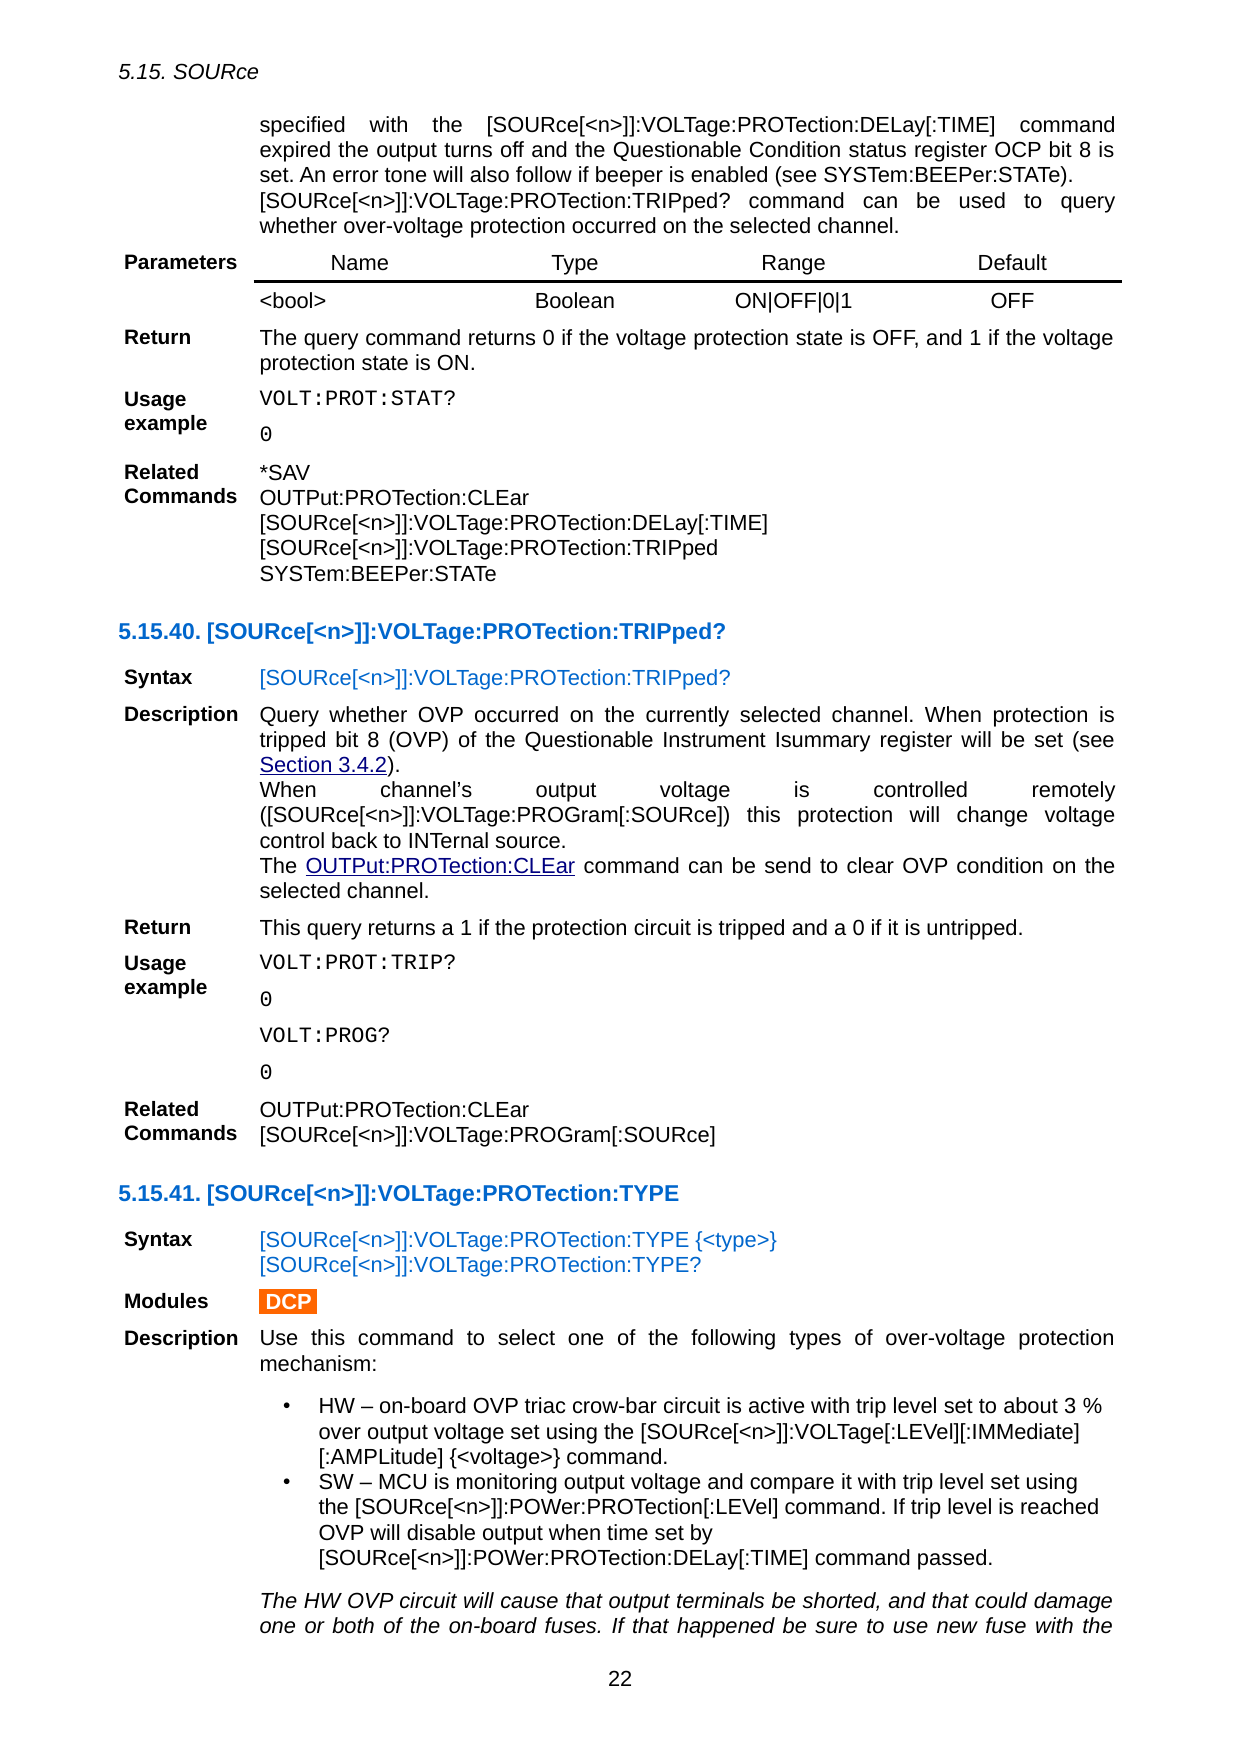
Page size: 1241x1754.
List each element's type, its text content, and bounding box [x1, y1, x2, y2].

table_cell Parameters [118, 244, 253, 319]
table_cell Usage example [118, 946, 253, 1091]
table_cell VOLT:PROT:TRIP? 0 VOLT:PROG? 0 [254, 946, 1122, 1091]
table_cell This query returns a 1 if the protection circuit is tripped and a 0 if it is untripped. [254, 909, 1122, 946]
table_cell Range [684, 244, 903, 280]
table_cell Return [118, 909, 253, 946]
table_cell VOLT:PROT:STAT? 0 [254, 381, 1122, 454]
table_cell Use this command to select one of the following types of over-voltage protection mechanism: HW – on-board OVP triac crow-bar circuit is active with trip level set to about 3 % over output voltage set using the [SOURce[<n>]]:VOLTage[:LEVel][:IMMediate][:AMPLitude] {<voltage>} command. SW – MCU is monitoring output voltage and compare it with trip level set using the [SOURce[<n>]]:POWer:PROTection[:LEVel] command. If trip level is reached OVP will disable output when time set by [SOURce[<n>]]:POWer:PROTection:DELay[:TIME] command passed. The HW OVP circuit will cause that output terminals be shorted, and that could damage one or both of the on-board fuses. If that happened be sure to use new fuse with the [254, 1320, 1122, 1644]
table_cell Related Commands [118, 1091, 253, 1153]
table_cell OFF [903, 283, 1122, 319]
table_cell Name [254, 244, 465, 280]
table_cell Type [465, 244, 684, 280]
table_cell Query whether OVP occurred on the currently selected channel. When protection is tripped bit 8 (OVP) of the Questionable Instrument Isummary register will be set (see Section 3.4.2). When channel’s output voltage is controlled remotely ([SOURce[<n>]]:VOLTage:PROGram[:SOURce]) this protection will change voltage control back to INTernal source. The OUTPut:PROTection:CLEar command can be send to clear OVP condition on the selected channel. [254, 696, 1122, 909]
subtitle [SOURce[<n>]]:VOLTage:PROTection:TYPE [118, 1180, 1122, 1206]
subtitle [SOURce[<n>]]:VOLTage:PROTection:TRIPped? [118, 618, 1122, 644]
table_header [SOURce[<n>]]:VOLTage:PROTection:TRIPped? [254, 659, 1122, 696]
table_cell Description [118, 696, 253, 909]
table_header Syntax [118, 1221, 253, 1283]
table_header [SOURce[<n>]]:VOLTage:PROTection:TYPE {<type>} [SOURce[<n>]]:VOLTage:PROTection:TYPE? [254, 1221, 1122, 1283]
table_cell The query command returns 0 if the voltage protection state is OFF, and 1 if the voltage protection state is ON. [254, 319, 1122, 381]
table_cell *SAV OUTPut:PROTection:CLEar [SOURce[<n>]]:VOLTage:PROTection:DELay[:TIME] [SOURce[<n>]]:VOLTage:PROTection:TRIPped SYSTem:BEEPer:STATe [254, 454, 1122, 591]
table_cell Description [118, 1320, 253, 1644]
table_cell specified with the [SOURce[<n>]]:VOLTage:PROTection:DELay[:TIME] command expired the output turns off and the Questionable Condition status register OCP bit 8 is set. An error tone will also follow if beeper is enabled (see SYSTem:BEEPer:STATe). [SOURce[<n>]]:VOLTage:PROTection:TRIPped? command can be used to query whether over-voltage protection occurred on the selected channel. [254, 106, 1122, 244]
table_cell Default [903, 244, 1122, 280]
table_cell ON|OFF|0|1 [684, 283, 903, 319]
table_header Syntax [118, 659, 253, 696]
table_cell <bool> [254, 283, 465, 319]
table_cell Boolean [465, 283, 684, 319]
table_cell Related Commands [118, 454, 253, 591]
table_cell DCP [254, 1283, 1122, 1319]
table_cell Return [118, 319, 253, 381]
table_cell [118, 106, 253, 244]
table_cell OUTPut:PROTection:CLEar [SOURce[<n>]]:VOLTage:PROGram[:SOURce] [254, 1091, 1122, 1153]
table_cell Usage example [118, 381, 253, 454]
table_cell Modules [118, 1283, 253, 1319]
